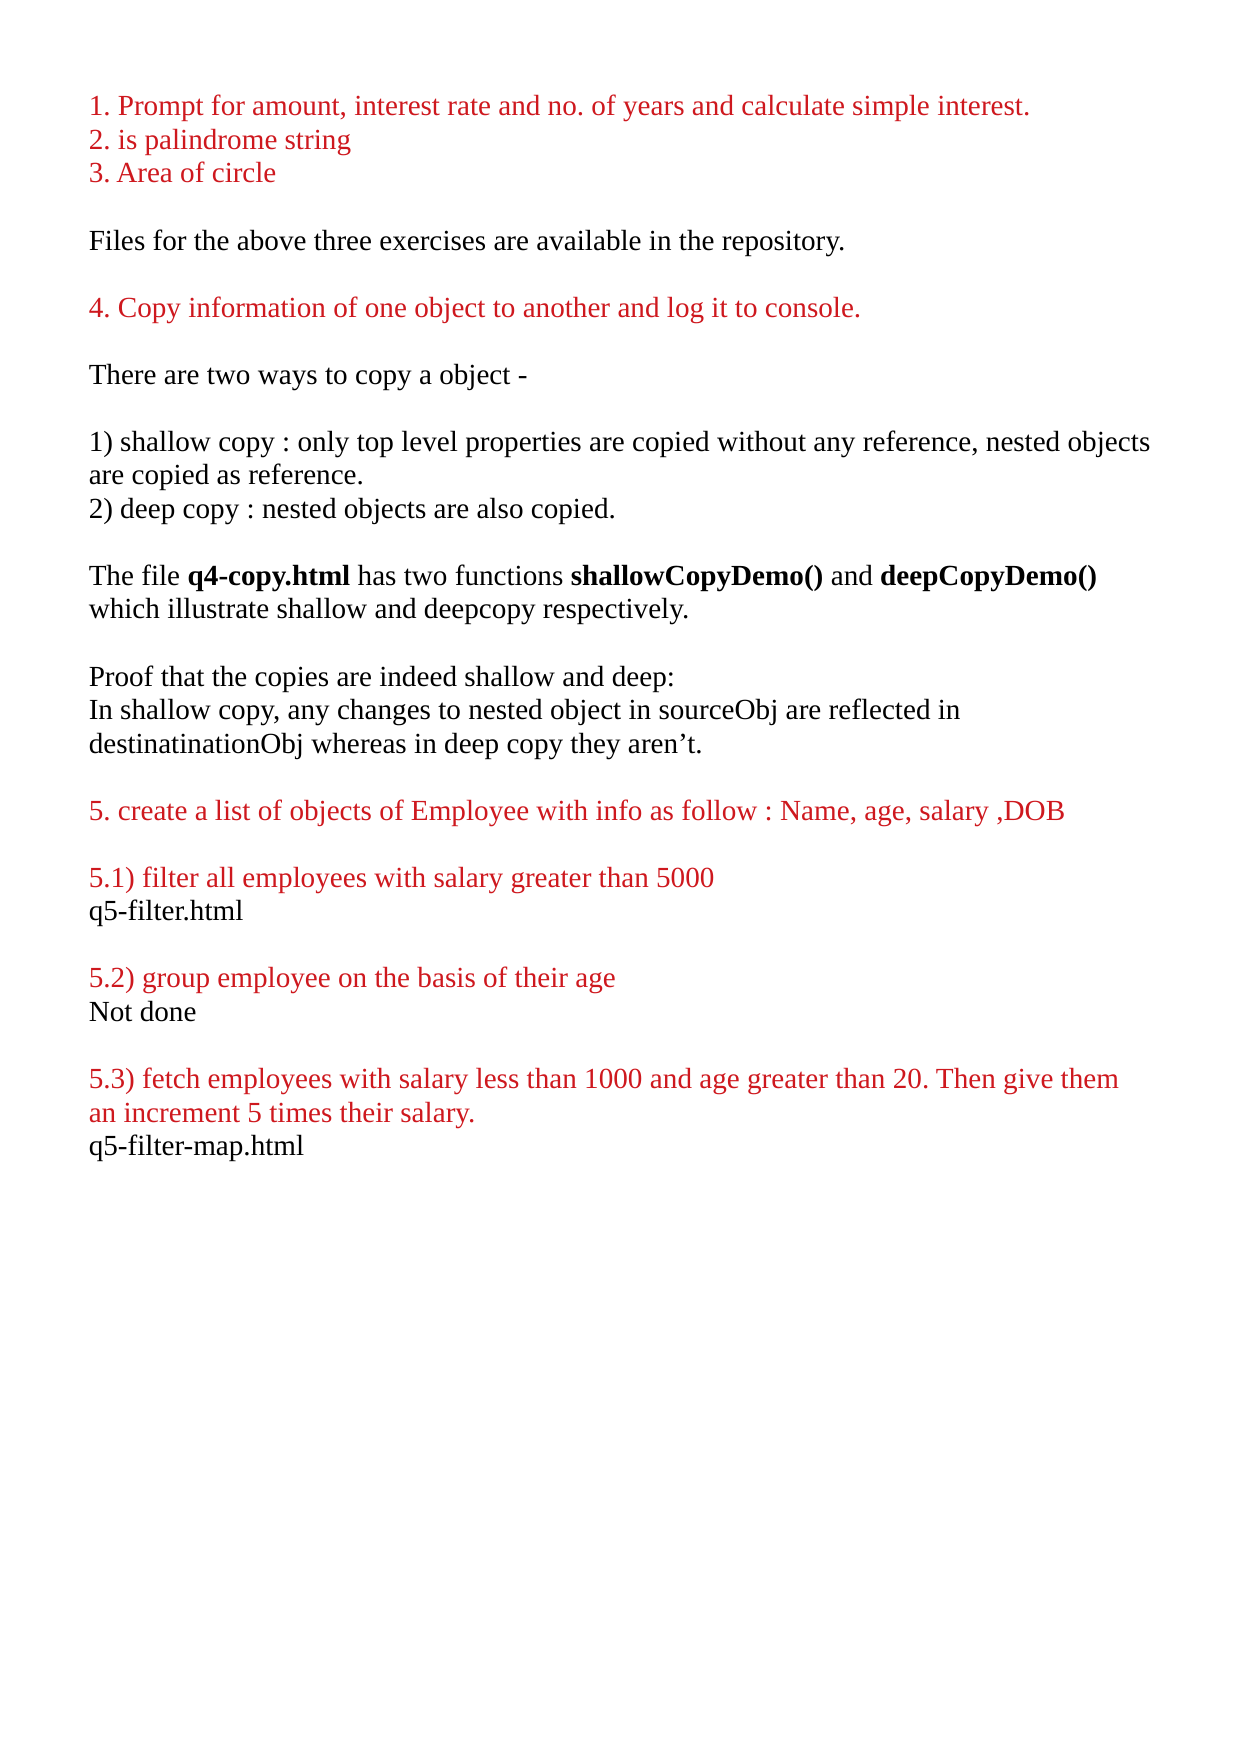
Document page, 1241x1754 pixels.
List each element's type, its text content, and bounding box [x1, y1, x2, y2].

text Proof that the copies are indeed shallow and deep: [88, 659, 1152, 692]
text 5.2) group employee on the basis of their age [88, 961, 1152, 994]
text The file q4-copy.html has two functions shallowCopyDemo() and deepCopyDemo() which illustrate shallow and deepcopy respectively. [88, 558, 1152, 625]
text Not done [88, 994, 1152, 1028]
text 2. is palindrome string [88, 122, 1152, 156]
text 5. create a list of objects of Employee with info as follow : Name, age, salary ,DOB [88, 793, 1152, 826]
text q5-filter-map.html [88, 1128, 1152, 1162]
text Files for the above three exercises are available in the repository. [88, 223, 1152, 256]
text In shallow copy, any changes to nested object in sourceObj are reflected in destinatinationObj whereas in deep copy they aren’t. [88, 692, 1152, 759]
text 3. Area of circle [88, 156, 1152, 189]
text 5.1) filter all employees with salary greater than 5000 [88, 860, 1152, 893]
text There are two ways to copy a object - [88, 357, 1152, 390]
text 1. Prompt for amount, interest rate and no. of years and calculate simple interest. [88, 88, 1152, 122]
text 4. Copy information of one object to another and log it to console. [88, 290, 1152, 323]
text q5-filter.html [88, 893, 1152, 927]
text 1) shallow copy : only top level properties are copied without any reference, nested objects are copied as reference. [88, 424, 1152, 491]
text 5.3) fetch employees with salary less than 1000 and age greater than 20. Then give them an increment 5 times their salary. [88, 1061, 1152, 1128]
text 2) deep copy : nested objects are also copied. [88, 491, 1152, 524]
